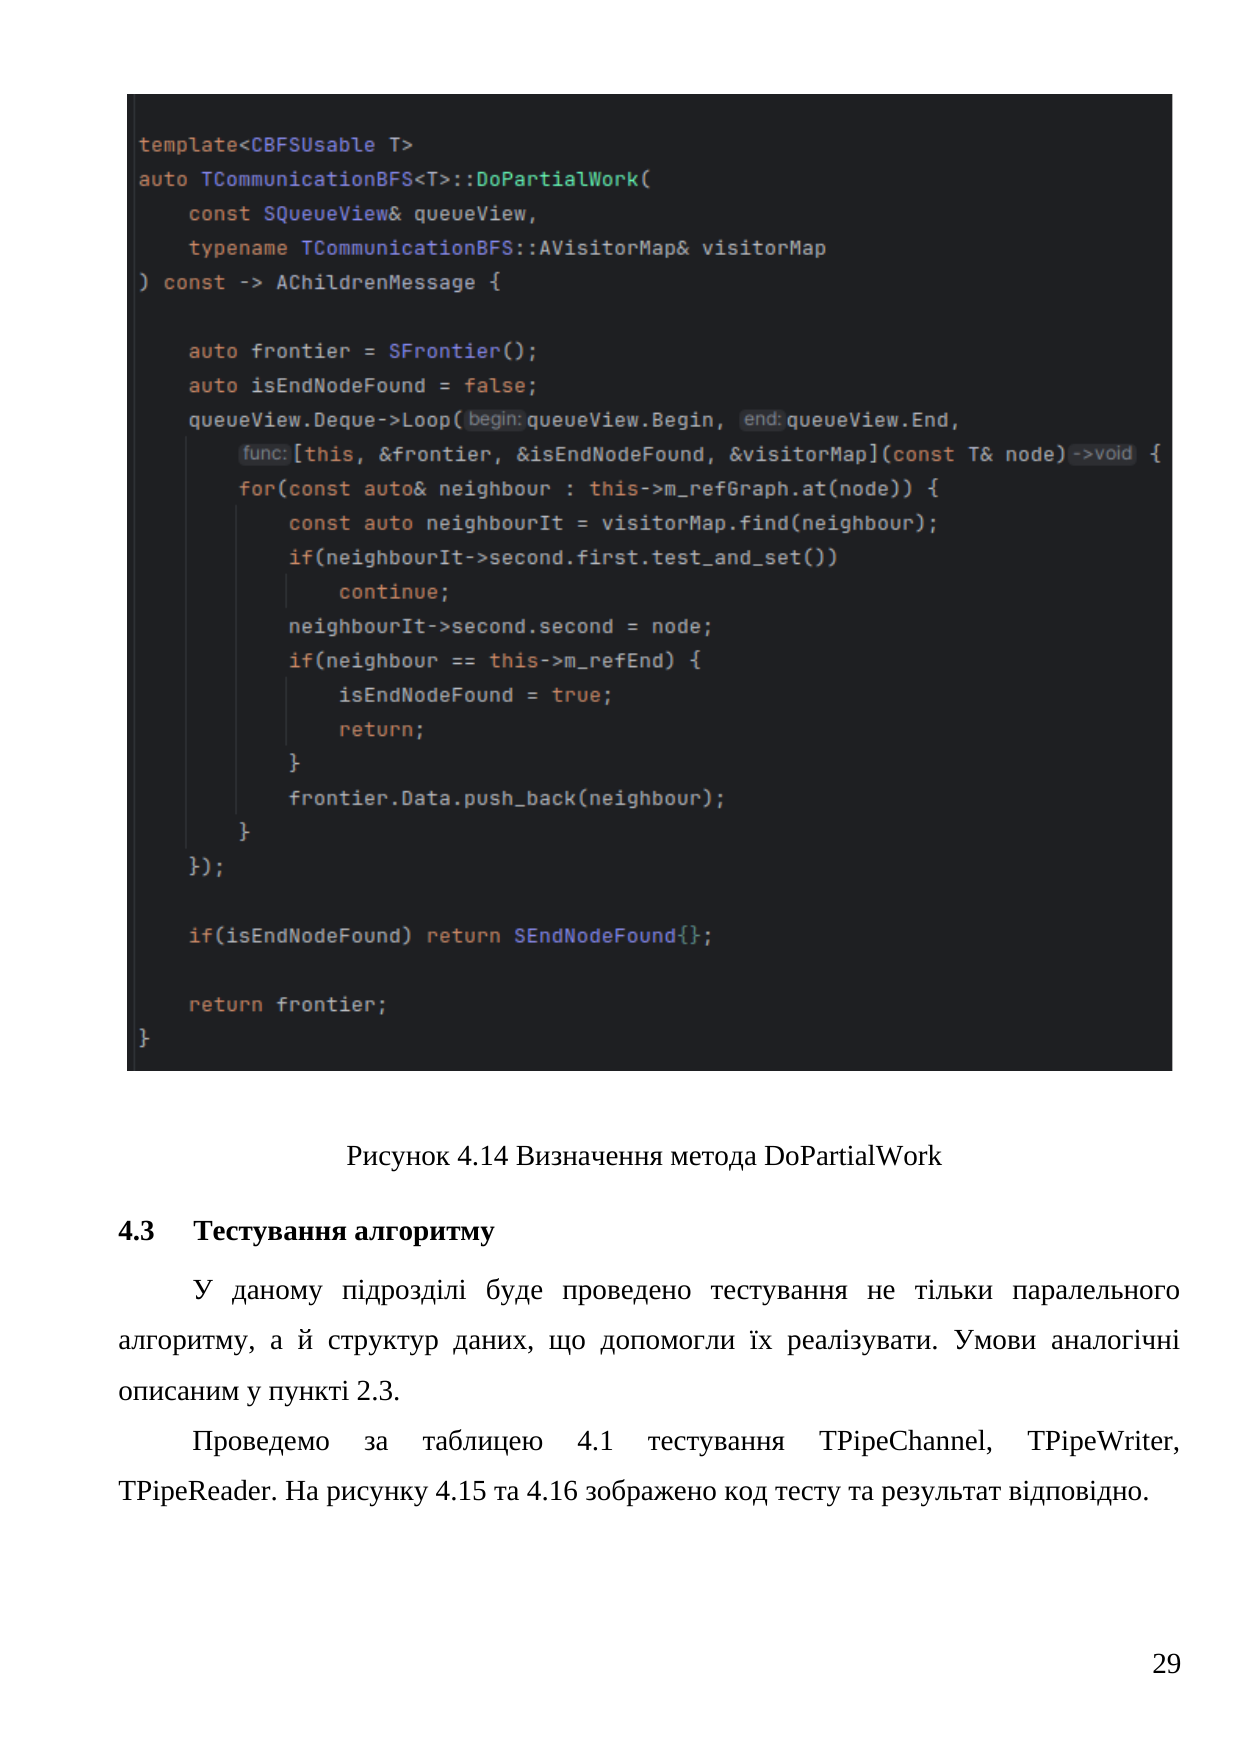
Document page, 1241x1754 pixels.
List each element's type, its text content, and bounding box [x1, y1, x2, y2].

text У даному підрозділі буде проведено тестування не тільки паралельного алгоритму, а й структур даних, що допомогли їх реалізувати. Умови аналогічні описаним у пункті 2.3. [118, 1272, 1181, 1406]
subtitle Тестування алгоритму [118, 1213, 1181, 1247]
list Визначення метода DoPartialWork [118, 1138, 1181, 1172]
picture [127, 94, 1173, 1071]
text Проведемо за таблицею 4.1 тестування TPipeChannel, TPipeWriter, TPipeReader. На рисунку 4.15 та 4.16 зображено код тесту та результат відповідно. [118, 1423, 1181, 1507]
